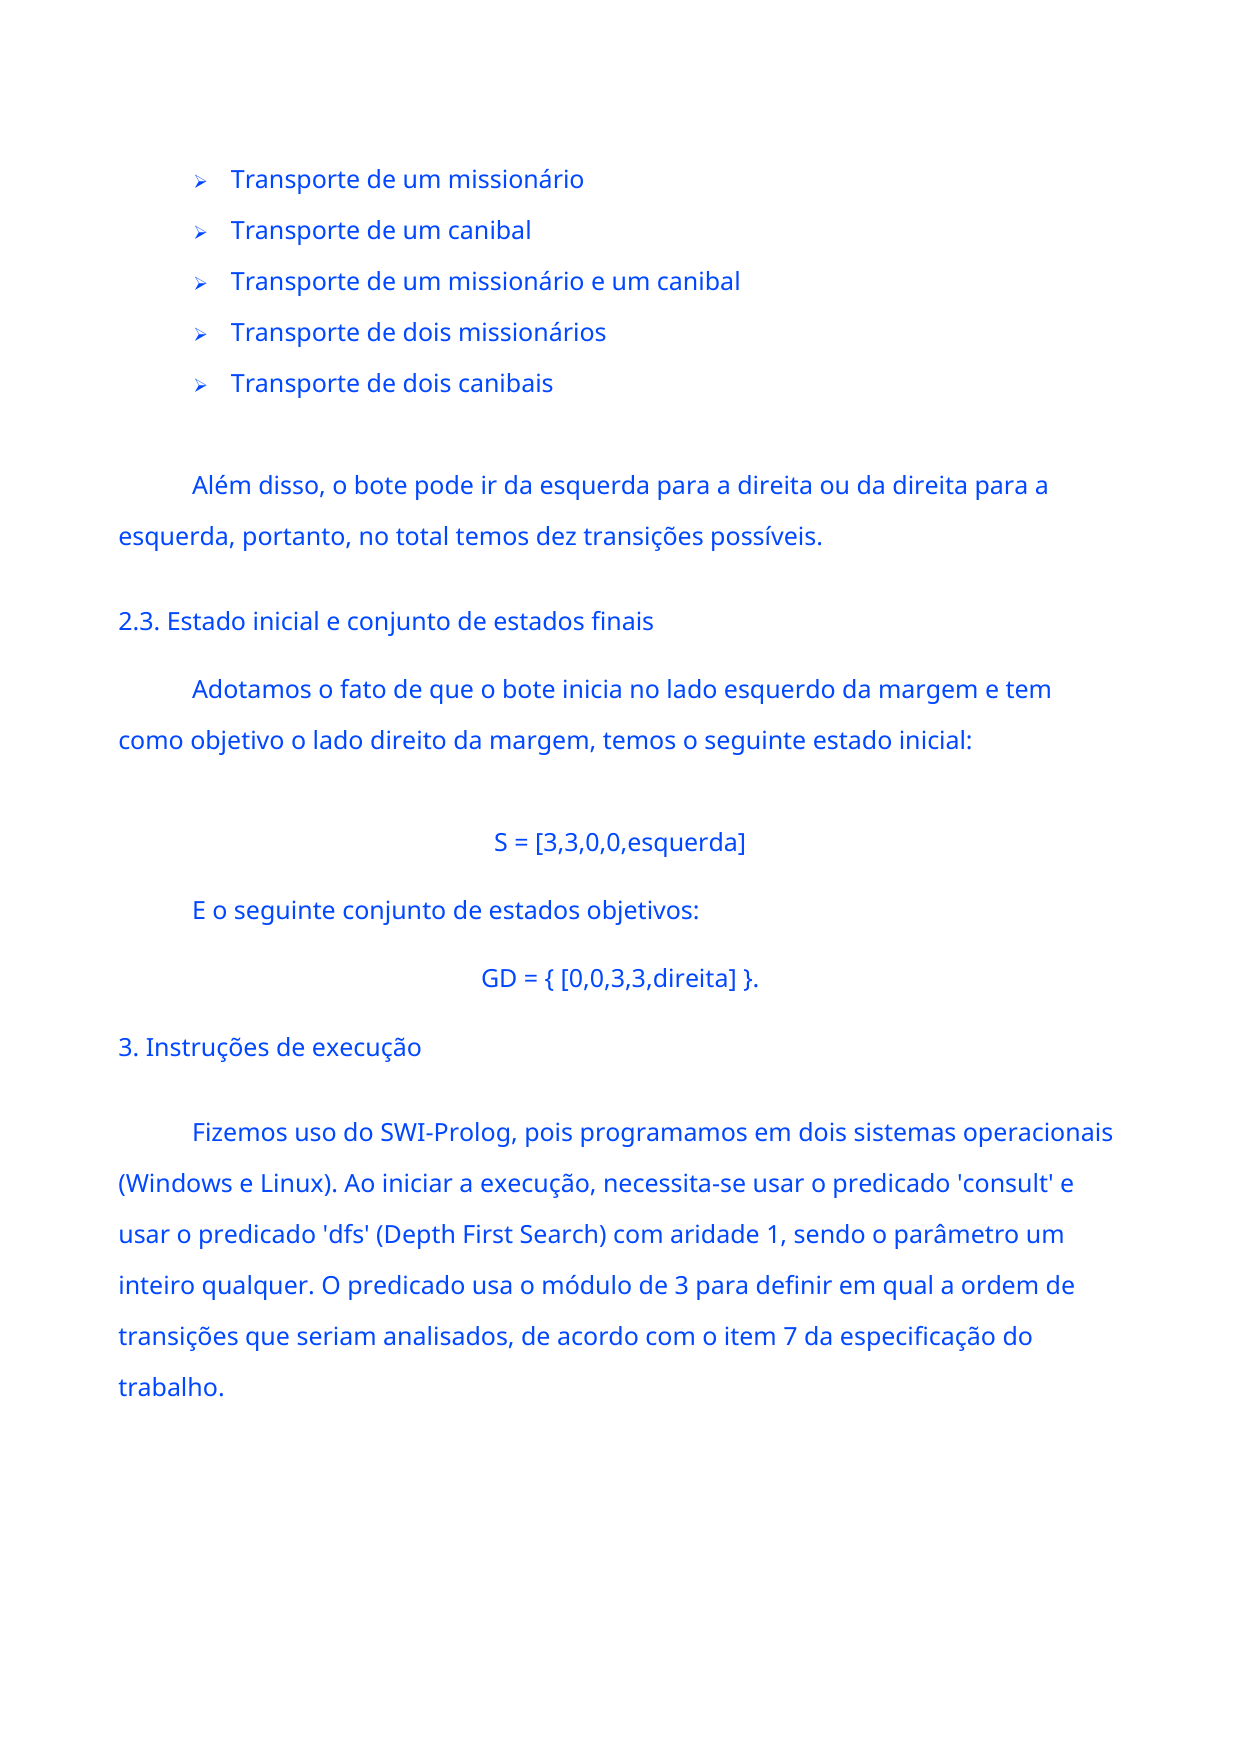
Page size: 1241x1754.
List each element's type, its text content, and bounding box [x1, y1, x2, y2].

text 2.3. Estado inicial e conjunto de estados finais [118, 604, 1122, 638]
list Transporte de dois missionários [193, 314, 1122, 348]
list Transporte de um missionário e um canibal [193, 263, 1122, 297]
text Adotamos o fato de que o bote inicia no lado esquerdo da margem e tem como objetivo o lado direito da margem, temos o seguinte estado inicial: [118, 672, 1122, 757]
list Transporte de dois canibais [193, 365, 1122, 399]
text E o seguinte conjunto de estados objetivos: [118, 893, 1122, 927]
list Transporte de um canibal [193, 212, 1122, 246]
text GD = { [0,0,3,3,direita] }. [118, 961, 1122, 995]
text Fizemos uso do SWI-Prolog, pois programamos em dois sistemas operacionais [118, 1114, 1122, 1148]
list Transporte de um missionário [193, 161, 1122, 195]
text Além disso, o bote pode ir da esquerda para a direita ou da direita para a esquerda, portanto, no total temos dez transições possíveis. [118, 467, 1122, 553]
text (Windows e Linux). Ao iniciar a execução, necessita-se usar o predicado 'consult' e usar o predicado 'dfs' (Depth First Search) com aridade 1, sendo o parâmetro um inteiro qualquer. O predicado usa o módulo de 3 para definir em qual a ordem de transições que seriam analisados, de acordo com o item 7 da especificação do trabalho. [118, 1165, 1122, 1404]
text 3. Instruções de execução [118, 1029, 1122, 1063]
text S = [3,3,0,0,esquerda] [118, 825, 1122, 859]
